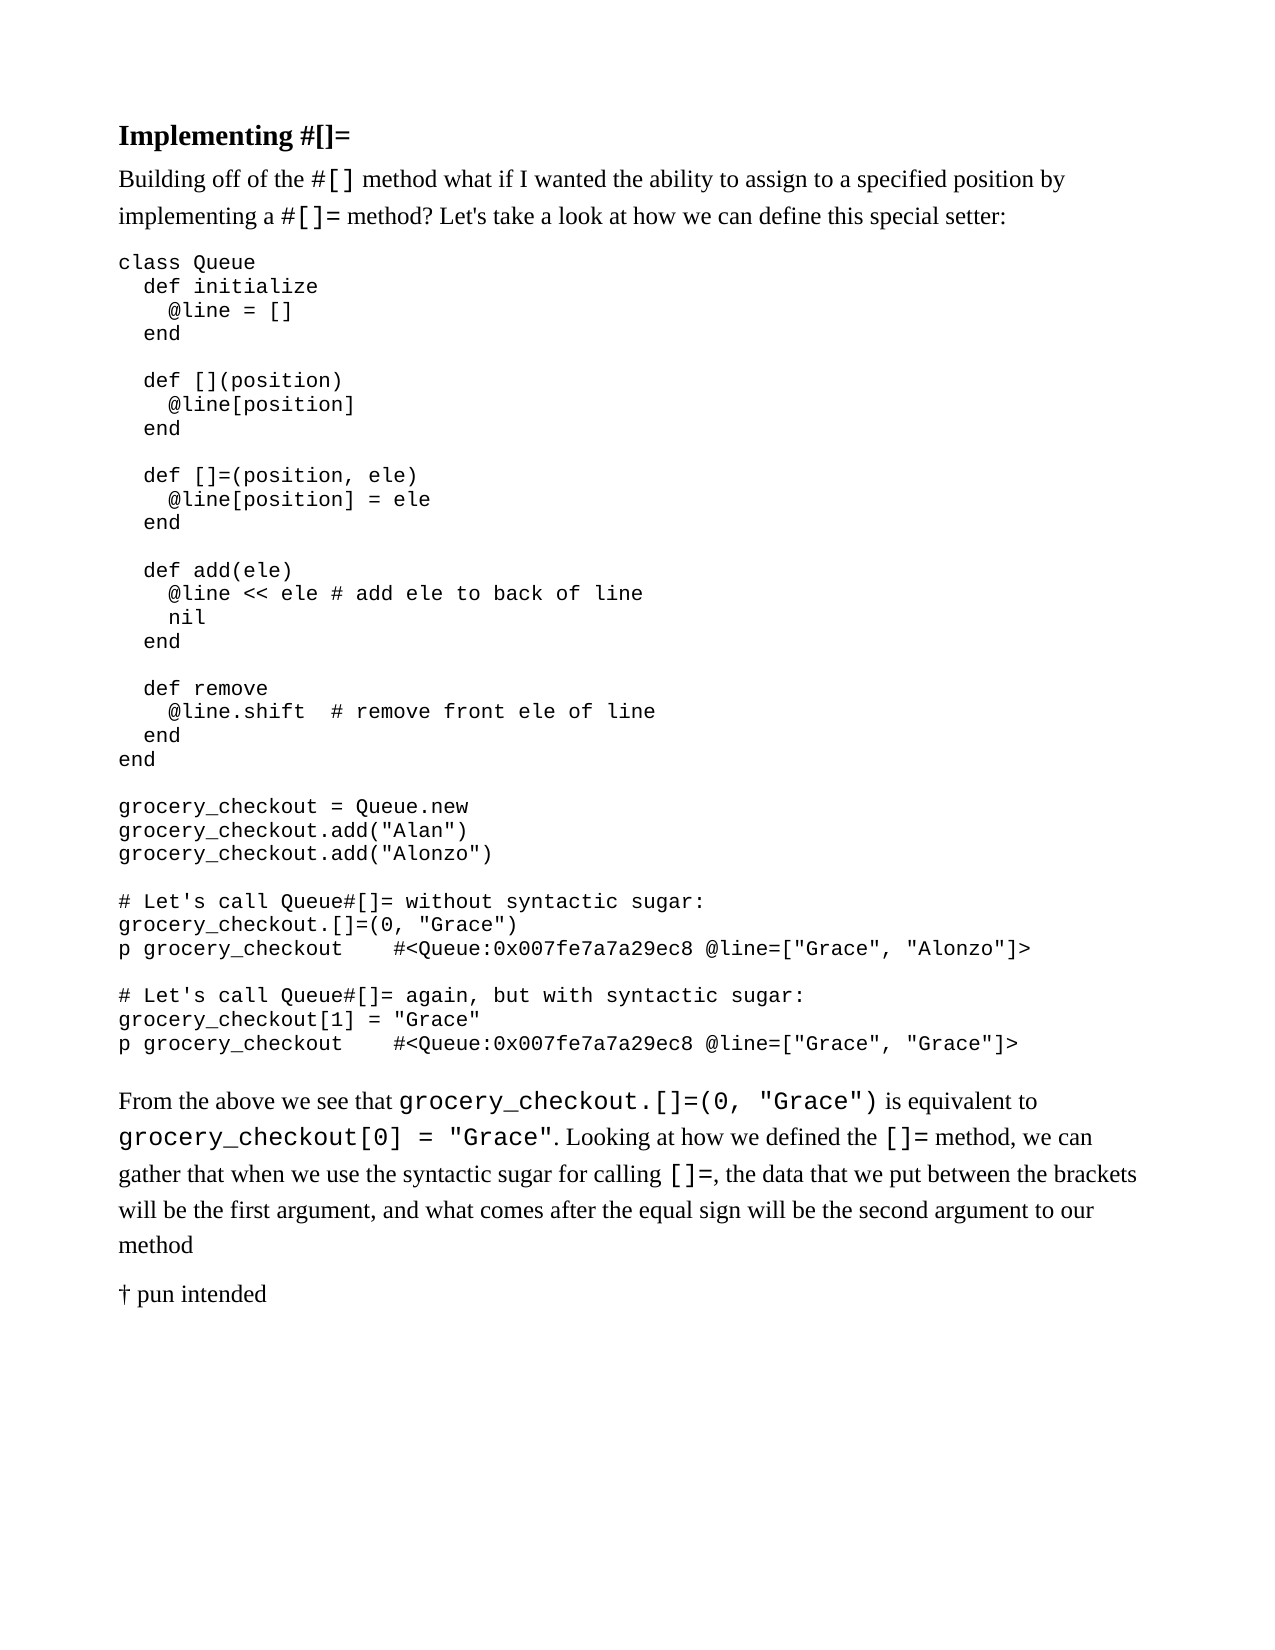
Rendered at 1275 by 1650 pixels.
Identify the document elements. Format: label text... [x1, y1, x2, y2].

text † pun intended [118, 1279, 1157, 1308]
text def [](position) [118, 371, 1157, 394]
text @line.shift # remove front ele of line [118, 702, 1157, 725]
text class Queue [118, 252, 1157, 276]
text def add(ele) [118, 560, 1157, 583]
text Building off of the #[] method what if I wanted the ability to assign to a specified position by implementing a #[]= method? Let's take a look at how we can define this special setter: [118, 164, 1157, 232]
text @line[position] [118, 394, 1157, 418]
text end [118, 323, 1157, 347]
text grocery_checkout.add("Alonzo") [118, 843, 1157, 867]
text @line = [] [118, 299, 1157, 323]
text @line << ele # add ele to back of line [118, 583, 1157, 607]
text end [118, 749, 1157, 772]
text def []=(position, ele) [118, 465, 1157, 489]
text end [118, 725, 1157, 749]
subtitle Implementing #[]= [118, 118, 1157, 152]
text def remove [118, 678, 1157, 702]
text grocery_checkout = Queue.new [118, 796, 1157, 820]
text From the above we see that grocery_checkout.[]=(0, "Grace") is equivalent to grocery_checkout[0] = "Grace". Looking at how we defined the []= method, we can gather that when we use the syntactic sugar for calling []=, the data that we put between the brackets will be the first argument, and what comes after the equal sign will be the second argument to our method [118, 1086, 1157, 1259]
text end [118, 418, 1157, 441]
text p grocery_checkout #<Queue:0x007fe7a7a29ec8 @line=["Grace", "Alonzo"]> [118, 938, 1157, 962]
text end [118, 631, 1157, 654]
text p grocery_checkout #<Queue:0x007fe7a7a29ec8 @line=["Grace", "Grace"]> [118, 1033, 1157, 1056]
text grocery_checkout.add("Alan") [118, 820, 1157, 843]
text end [118, 512, 1157, 536]
text nil [118, 607, 1157, 631]
text # Let's call Queue#[]= without syntactic sugar: [118, 891, 1157, 914]
text def initialize [118, 276, 1157, 299]
text grocery_checkout[1] = "Grace" [118, 1009, 1157, 1033]
text grocery_checkout.[]=(0, "Grace") [118, 914, 1157, 938]
text # Let's call Queue#[]= again, but with syntactic sugar: [118, 985, 1157, 1009]
text @line[position] = ele [118, 489, 1157, 512]
